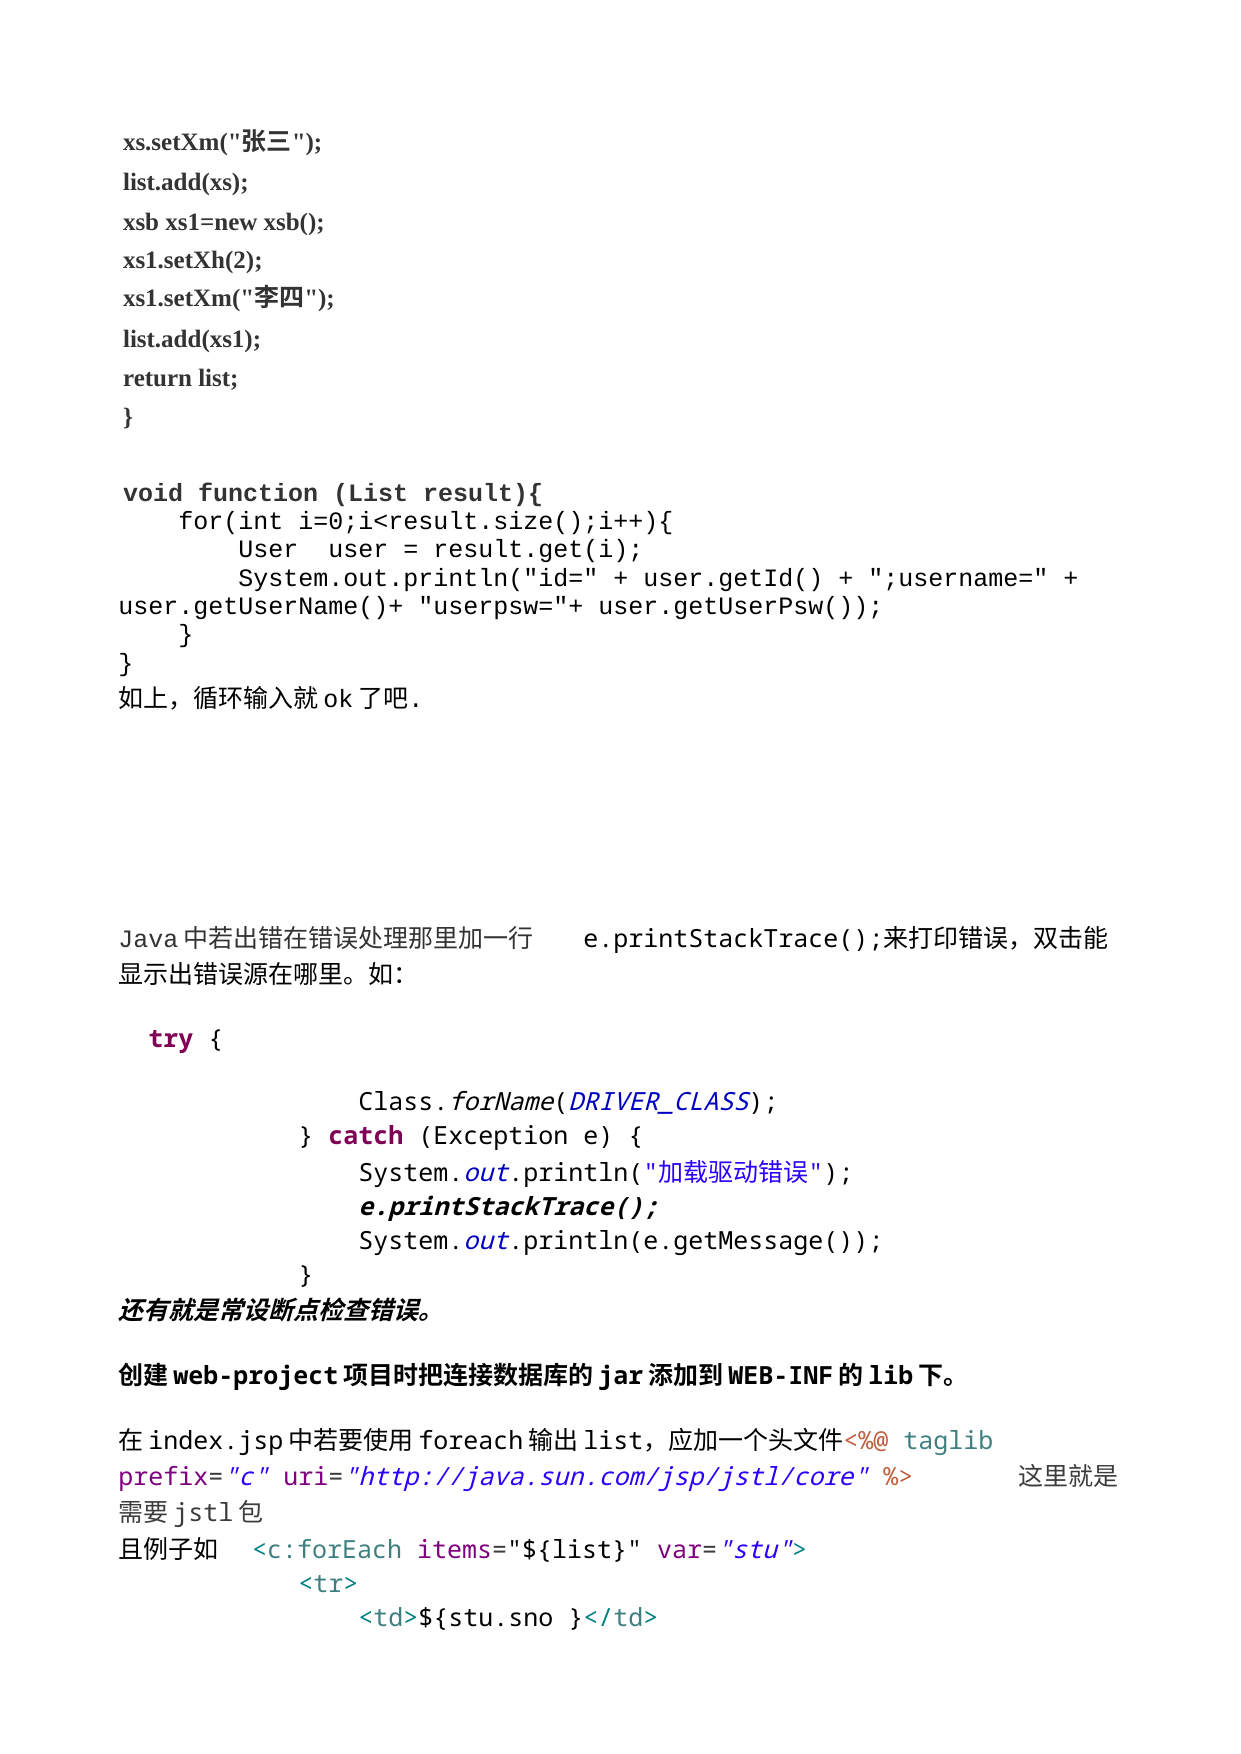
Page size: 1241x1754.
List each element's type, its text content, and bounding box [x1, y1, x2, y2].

text void function (List result){ [123, 470, 1117, 509]
text 如上，循环输入就ok了吧. [118, 679, 1122, 715]
text Java中若出错在错误处理那里加一行 e.printStackTrace();来打印错误，双击能显示出错误源在哪里。如： [118, 918, 1122, 991]
text 还有就是常设断点检查错误。 [118, 1290, 1122, 1327]
text System.out.println("id=" + user.getId() + ";username=" + user.getUserName()+ "userpsw="+ user.getUserPsw()); [118, 565, 1122, 622]
text Class.forName(DRIVER_CLASS); [118, 1084, 1122, 1118]
text try { [118, 1020, 1122, 1054]
text System.out.println(e.getMessage()); [118, 1222, 1122, 1256]
text User user = result.get(i); [118, 537, 1122, 565]
text 且例子如 <c:forEach items="${list}" var="stu"> [118, 1529, 1122, 1565]
text <tr> [118, 1565, 1122, 1599]
text } [118, 622, 1122, 650]
text } [118, 1256, 1122, 1290]
text <td>${stu.sno }</td> [118, 1599, 1122, 1633]
text 在index.jsp中若要使用foreach输出list，应加一个头文件<%@ taglib prefix="c" uri="http://java.sun.com/jsp/jstl/core" %> 这里就是需要jstl包 [118, 1420, 1122, 1529]
text System.out.println("加载驱动错误"); [118, 1152, 1122, 1188]
text e.printStackTrace(); [118, 1188, 1122, 1222]
text } [118, 650, 1122, 679]
text 创建web-project项目时把连接数据库的jar添加到WEB-INF的lib下。 [118, 1355, 1122, 1392]
text } catch (Exception e) { [118, 1118, 1122, 1152]
text for(int i=0;i<result.size();i++){ [118, 509, 1122, 537]
text xs.setXm("张三"); list.add(xs); xsb xs1=new xsb(); xs1.setXh(2); xs1.setXm("李四"); list.add(xs1); return list; } [123, 118, 1117, 431]
